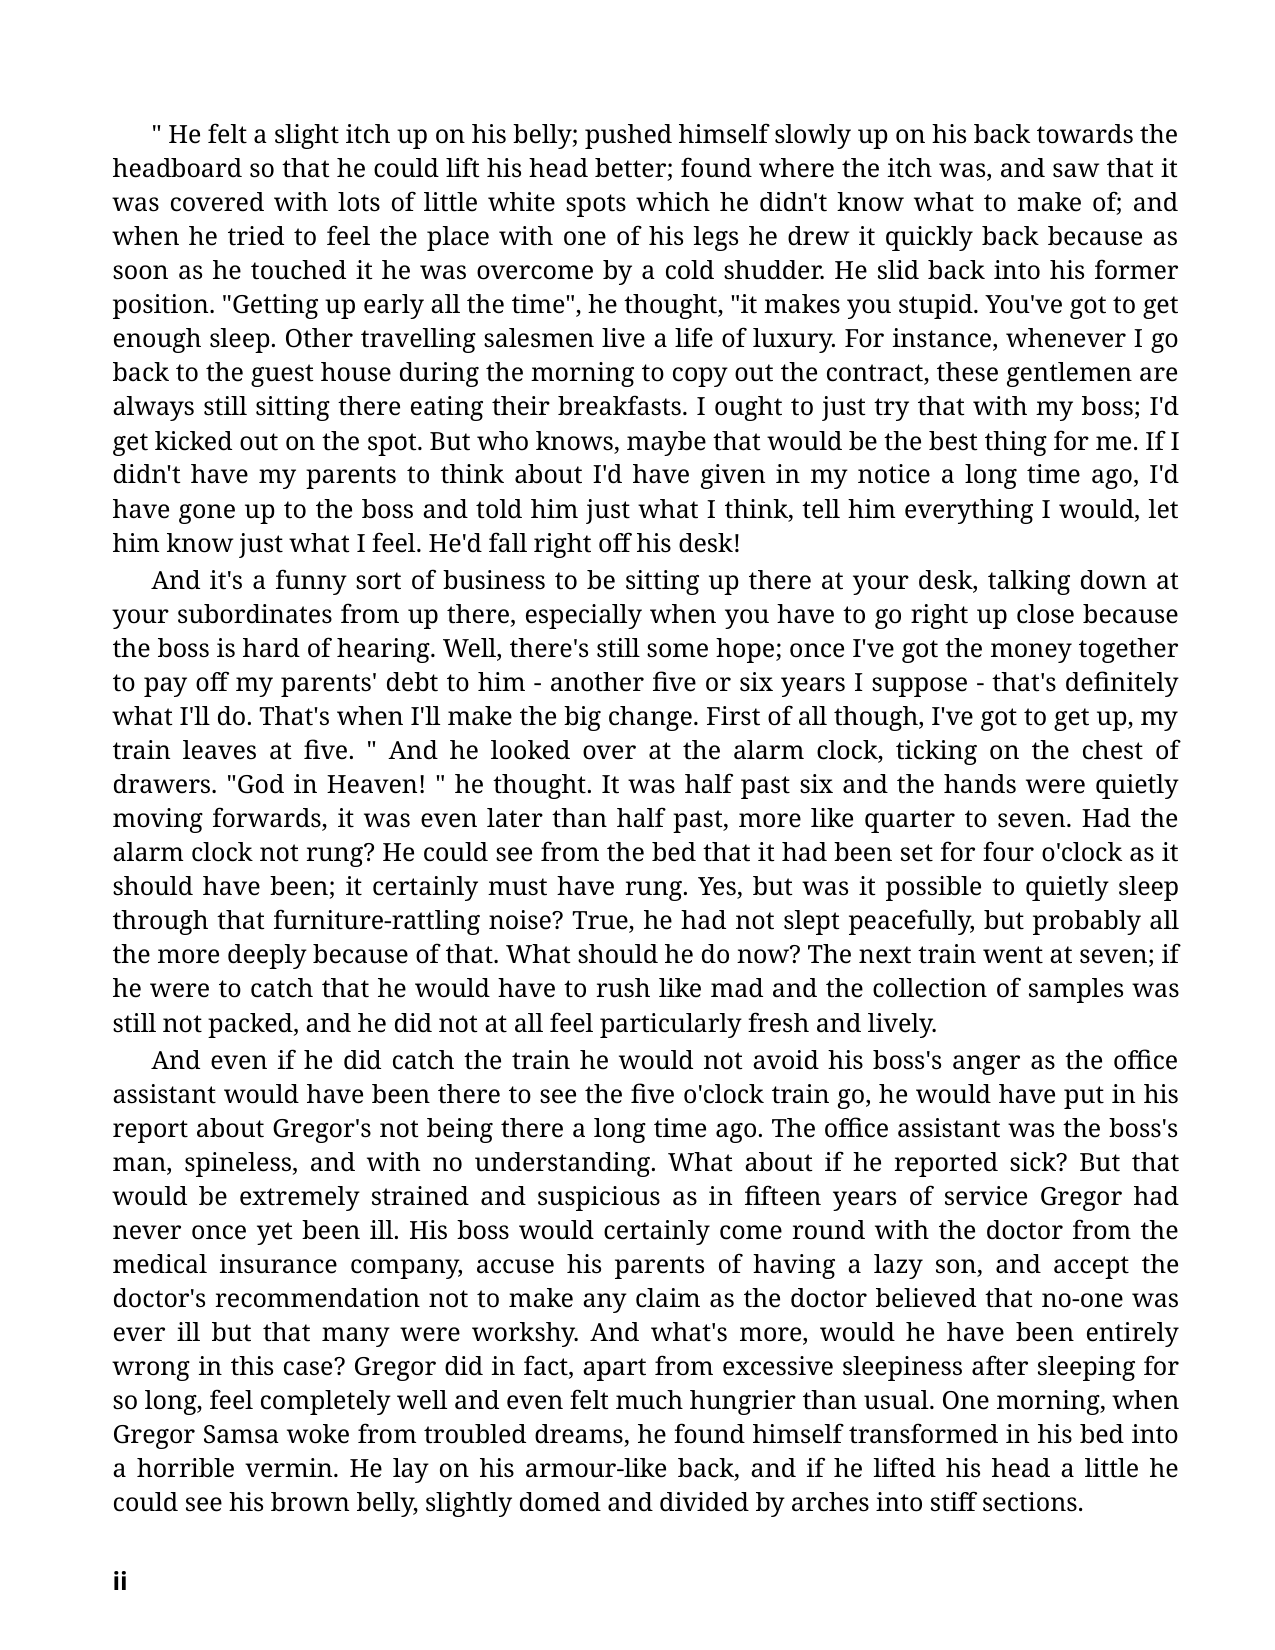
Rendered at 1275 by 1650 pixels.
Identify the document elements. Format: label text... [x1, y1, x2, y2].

text And it's a funny sort of business to be sitting up there at your desk, talking down at your subordinates from up there, especially when you have to go right up close because the boss is hard of hearing. Well, there's still some hope; once I've got the money together to pay off my parents' debt to him - another five or six years I suppose - that's definitely what I'll do. That's when I'll make the big change. First of all though, I've got to get up, my train leaves at five. " And he looked over at the alarm clock, ticking on the chest of drawers. "God in Heaven! " he thought. It was half past six and the hands were quietly moving forwards, it was even later than half past, more like quarter to seven. Had the alarm clock not rung? He could see from the bed that it had been set for four o'clock as it should have been; it certainly must have rung. Yes, but was it possible to quietly sleep through that furniture-rattling noise? True, he had not slept peacefully, but probably all the more deeply because of that. What should he do now? The next train went at seven; if he were to catch that he would have to rush like mad and the collection of samples was still not packed, and he did not at all feel particularly fresh and lively. [112, 562, 1181, 1039]
text And even if he did catch the train he would not avoid his boss's anger as the office assistant would have been there to see the five o'clock train go, he would have put in his report about Gregor's not being there a long time ago. The office assistant was the boss's man, spineless, and with no understanding. What about if he reported sick? But that would be extremely strained and suspicious as in fifteen years of service Gregor had never once yet been ill. His boss would certainly come round with the doctor from the medical insurance company, accuse his parents of having a lazy son, and accept the doctor's recommendation not to make any claim as the doctor believed that no-one was ever ill but that many were workshy. And what's more, would he have been entirely wrong in this case? Gregor did in fact, apart from excessive sleepiness after sleeping for so long, feel completely well and even felt much hungrier than usual. One morning, when Gregor Samsa woke from troubled dreams, he found himself transformed in his bed into a horrible vermin. He lay on his armour-like back, and if he lifted his head a little he could see his brown belly, slightly domed and divided by arches into stiff sections. [112, 1042, 1181, 1519]
text " He felt a slight itch up on his belly; pushed himself slowly up on his back towards the headboard so that he could lift his head better; found where the itch was, and saw that it was covered with lots of little white spots which he didn't know what to make of; and when he tried to feel the place with one of his legs he drew it quickly back because as soon as he touched it he was overcome by a cold shudder. He slid back into his former position. "Getting up early all the time", he thought, "it makes you stupid. You've got to get enough sleep. Other travelling salesmen live a life of luxury. For instance, whenever I go back to the guest house during the morning to copy out the contract, these gentlemen are always still sitting there eating their breakfasts. I ought to just try that with my boss; I'd get kicked out on the spot. But who knows, maybe that would be the best thing for me. If I didn't have my parents to think about I'd have given in my notice a long time ago, I'd have gone up to the boss and told him just what I think, tell him everything I would, let him know just what I feel. He'd fall right off his desk! [112, 117, 1181, 559]
